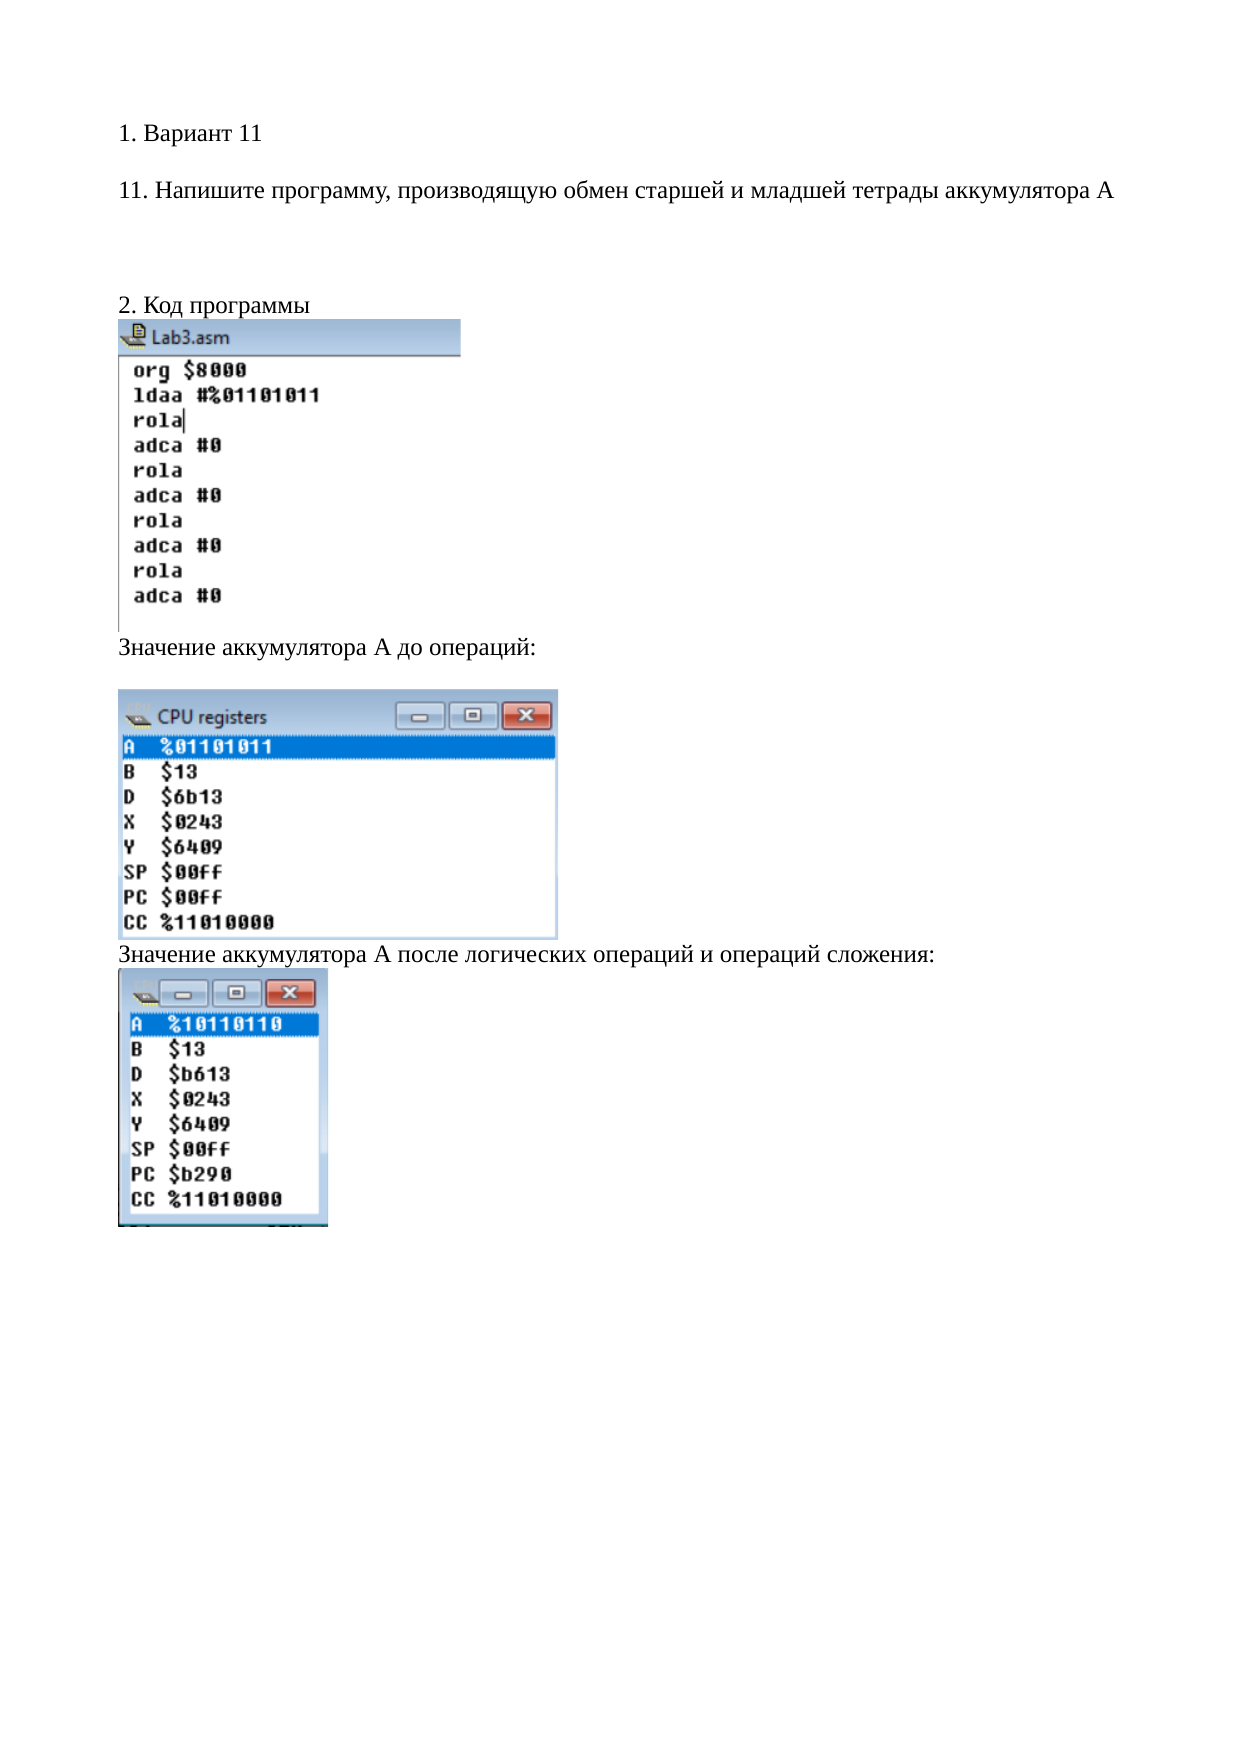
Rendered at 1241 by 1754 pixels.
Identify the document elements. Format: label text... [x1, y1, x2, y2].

text Значение аккумулятора A после логических операций и операций сложения: [118, 939, 1122, 968]
text 2. Код программы [118, 291, 1122, 319]
text 11. Напишите программу, производящую обмен старшей и младшей тетрады аккумулятора А [118, 176, 1122, 204]
text Значение аккумулятора A до операций: [118, 632, 1122, 661]
text 1. Вариант 11 [118, 118, 1122, 176]
